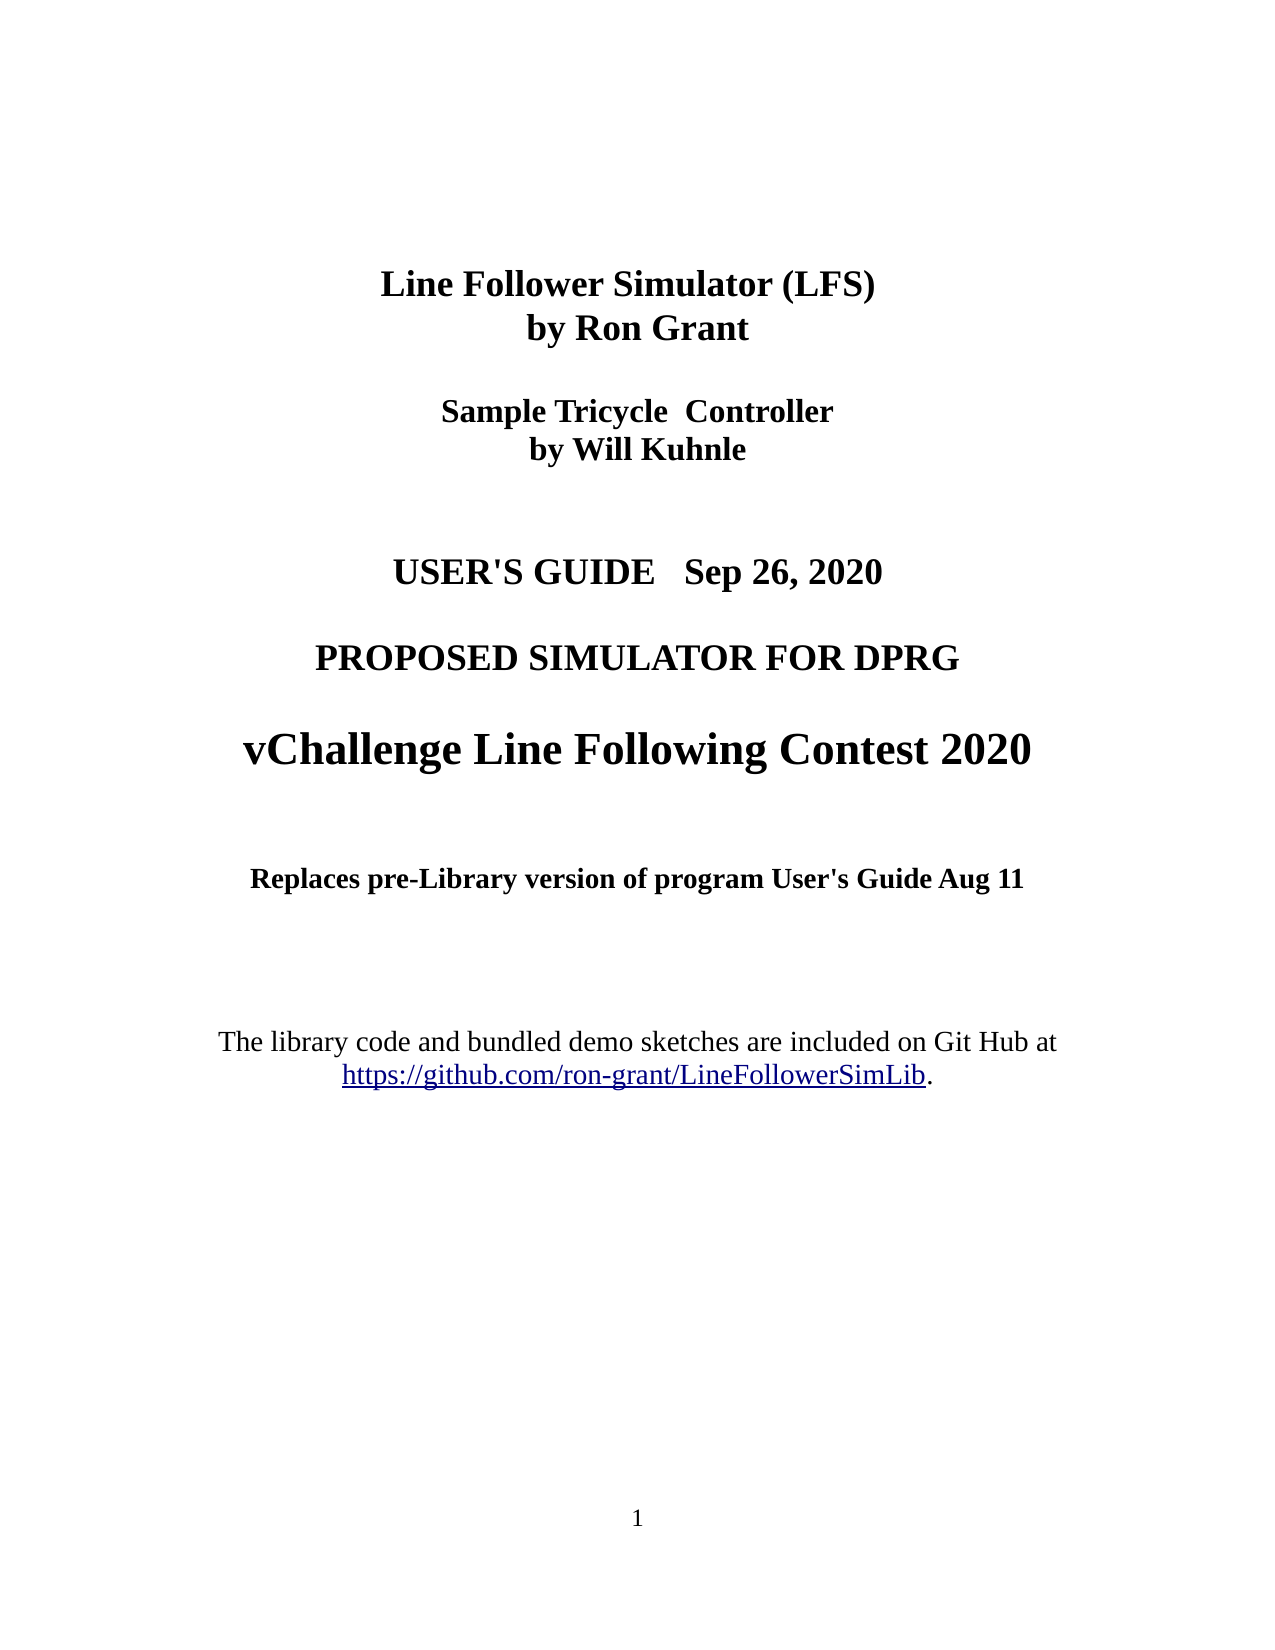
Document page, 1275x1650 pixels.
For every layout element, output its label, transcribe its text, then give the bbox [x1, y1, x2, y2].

text vChallenge Line Following Contest 2020 [118, 722, 1157, 774]
text Sample Tricycle Controller [118, 391, 1157, 429]
text USER'S GUIDE Sep 26, 2020 [118, 549, 1157, 592]
text Replaces pre-Library version of program User's Guide Aug 11 [118, 861, 1157, 894]
text PROPOSED SIMULATOR FOR DPRG [118, 636, 1157, 679]
text by Ron Grant [118, 305, 1157, 348]
text The library code and bundled demo sketches are included on Git Hub at https://github.com/ron-grant/LineFollowerSimLib. [118, 1024, 1157, 1091]
text by Will Kuhnle [118, 429, 1157, 468]
text Line Follower Simulator (LFS) [118, 262, 1157, 305]
